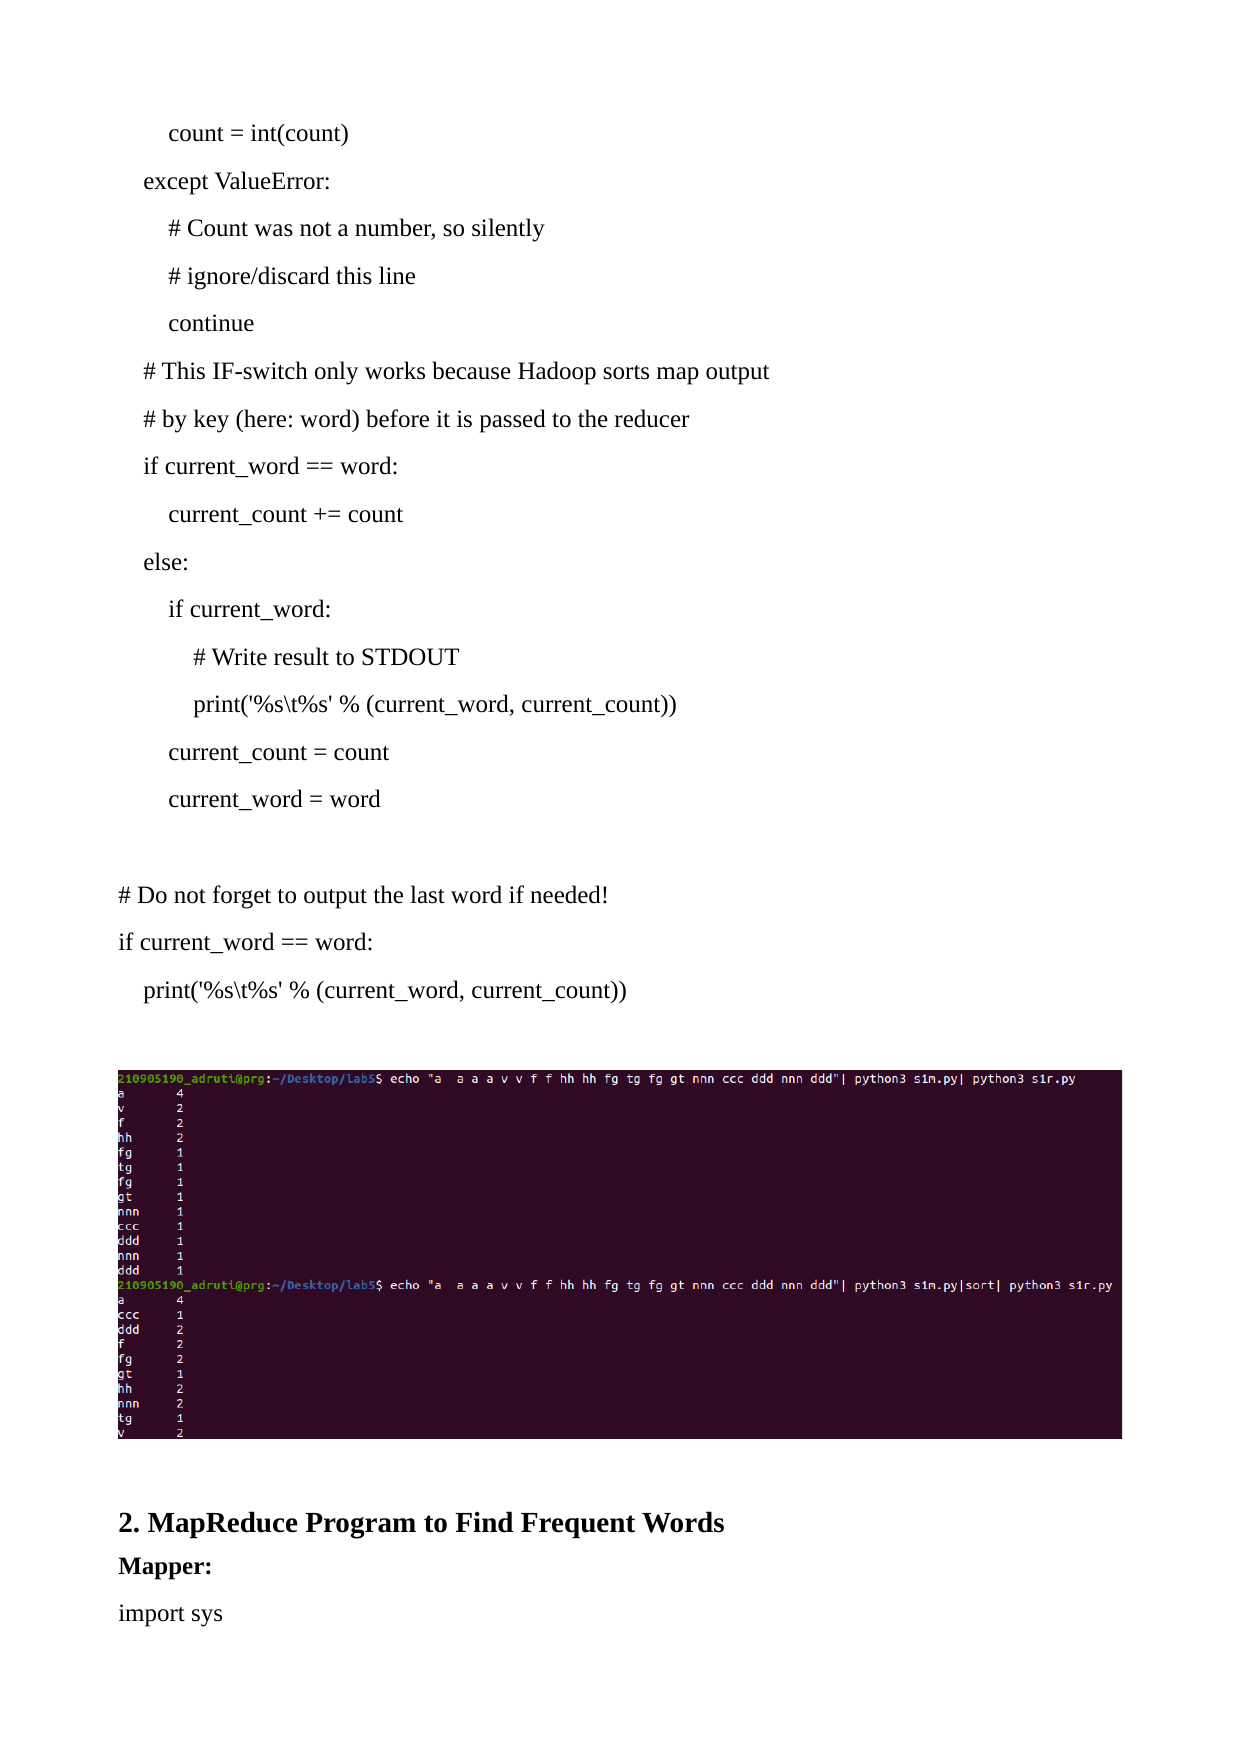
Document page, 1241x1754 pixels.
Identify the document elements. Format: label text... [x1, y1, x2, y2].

text import sys [118, 1598, 1122, 1627]
text if current_word == word: [118, 451, 1122, 480]
subtitle 2. MapReduce Program to Find Frequent Words [118, 1505, 1122, 1538]
text if current_word == word: [118, 927, 1122, 956]
text count = int(count) [118, 118, 1122, 147]
text current_count += count [118, 499, 1122, 528]
text # by key (here: word) before it is passed to the reducer [118, 404, 1122, 432]
text # Count was not a number, so silently [118, 213, 1122, 242]
text continue [118, 308, 1122, 337]
text except ValueError: [118, 166, 1122, 194]
text current_word = word [118, 784, 1122, 813]
text print('%s\t%s' % (current_word, current_count)) [118, 975, 1122, 1004]
text # ignore/discard this line [118, 261, 1122, 290]
text else: [118, 547, 1122, 575]
text current_count = count [118, 737, 1122, 766]
text if current_word: [118, 594, 1122, 623]
text # Write result to STDOUT [118, 642, 1122, 671]
text Mapper: [118, 1551, 1122, 1579]
text # This IF-switch only works because Hadoop sorts map output [118, 356, 1122, 385]
picture [118, 1070, 1123, 1439]
text # Do not forget to output the last word if needed! [118, 880, 1122, 908]
text print('%s\t%s' % (current_word, current_count)) [118, 689, 1122, 718]
